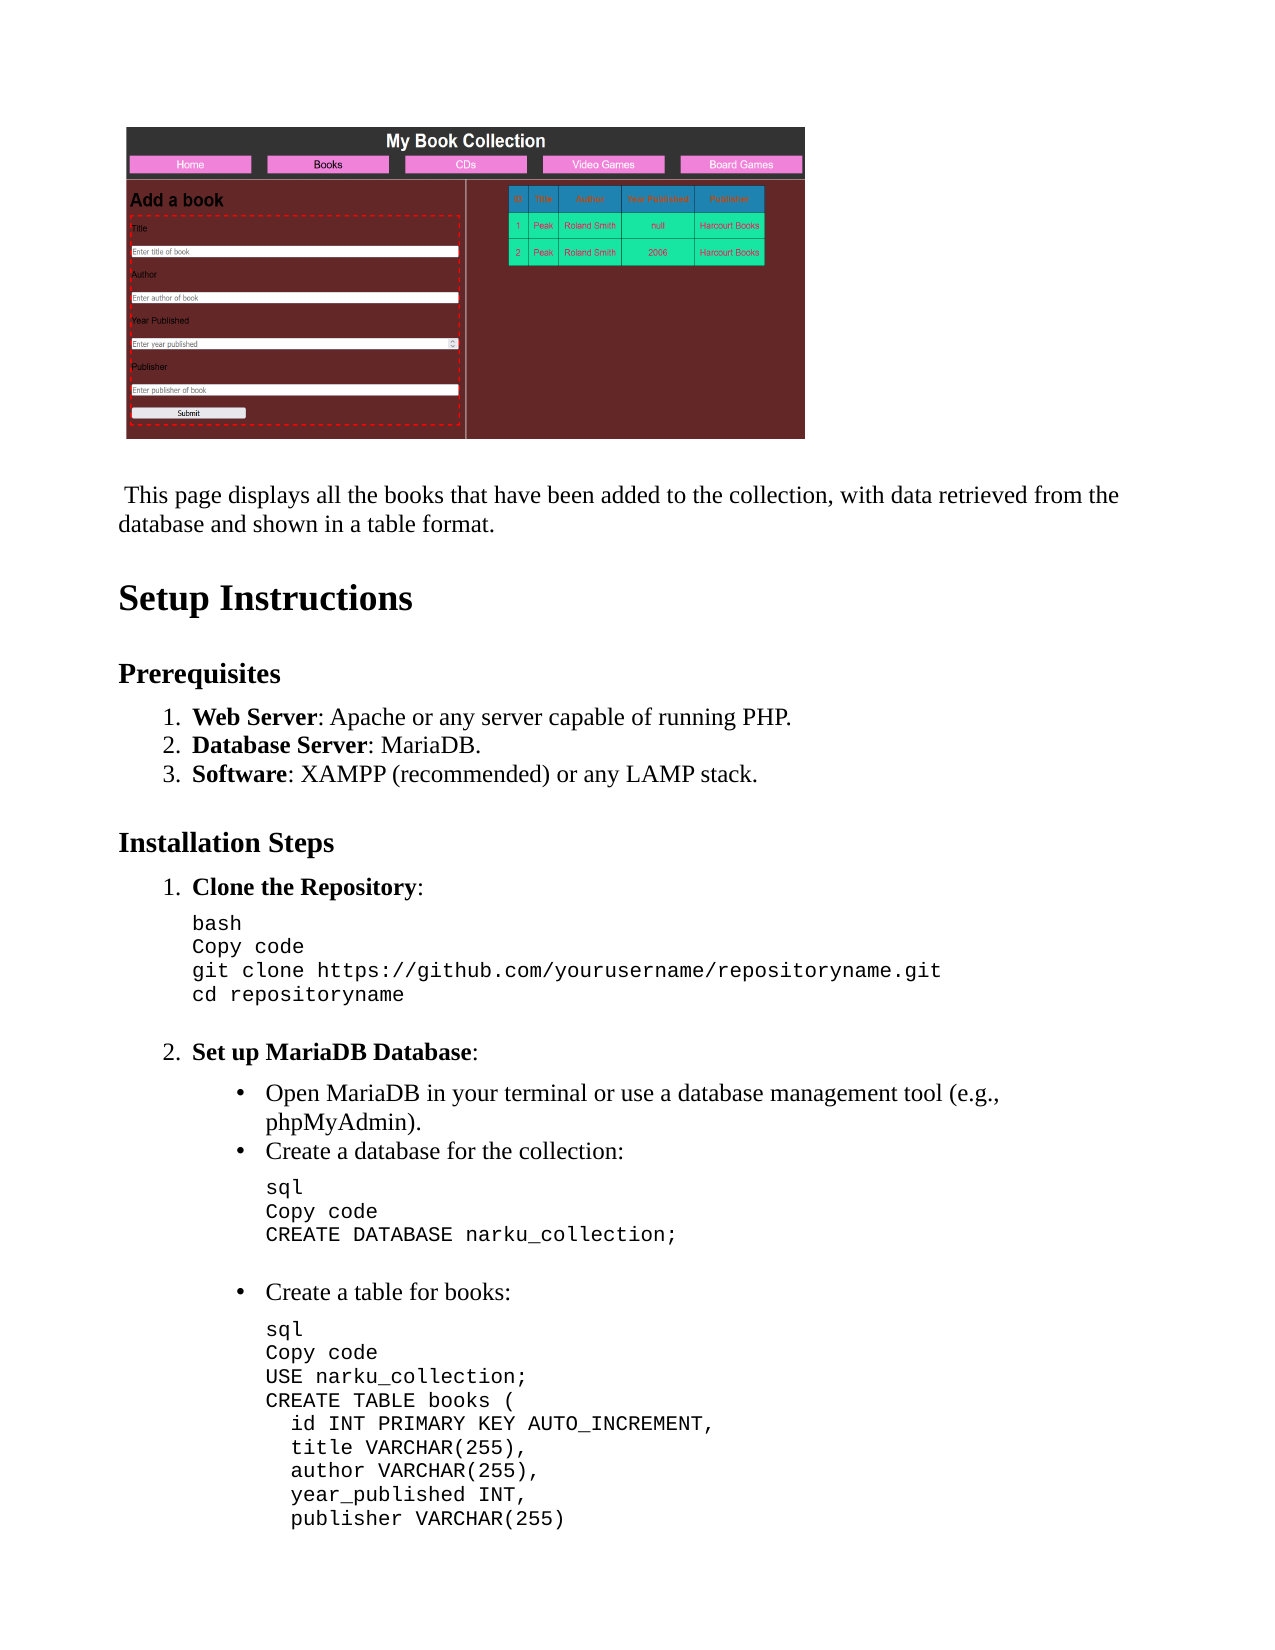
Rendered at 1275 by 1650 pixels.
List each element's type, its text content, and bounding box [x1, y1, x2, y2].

subtitle Prerequisites [118, 656, 1157, 689]
list CREATE TABLE books ( [236, 1389, 1157, 1413]
list Set up MariaDB Database: [162, 1037, 1157, 1066]
list Software: XAMPP (recommended) or any LAMP stack. [162, 759, 1157, 788]
list publisher VARCHAR(255) [236, 1508, 1157, 1531]
list cd repositoryname [162, 984, 1157, 1007]
list bash [162, 913, 1157, 937]
list USE narku_collection; [236, 1366, 1157, 1389]
list Open MariaDB in your terminal or use a database management tool (e.g., phpMyAdmin). [236, 1078, 1157, 1136]
list author VARCHAR(255), [236, 1461, 1157, 1484]
list year_published INT, [236, 1484, 1157, 1508]
list Database Server: MariaDB. [162, 731, 1157, 759]
list Create a table for books: [236, 1277, 1157, 1306]
picture [126, 127, 805, 439]
list Copy code [236, 1342, 1157, 1366]
subtitle Installation Steps [118, 826, 1157, 859]
list Copy code [236, 1201, 1157, 1224]
list Create a database for the collection: [236, 1136, 1157, 1164]
list title VARCHAR(255), [236, 1437, 1157, 1461]
subtitle Setup Instructions [118, 575, 1157, 618]
list sql [236, 1319, 1157, 1342]
list CREATE DATABASE narku_collection; [236, 1224, 1157, 1248]
list Copy code [162, 937, 1157, 960]
list id INT PRIMARY KEY AUTO_INCREMENT, [236, 1413, 1157, 1437]
list git clone https://github.com/yourusername/repositoryname.git [162, 960, 1157, 984]
list Web Server: Apache or any server capable of running PHP. [162, 702, 1157, 731]
list sql [236, 1177, 1157, 1201]
list Clone the Repository: [162, 872, 1157, 900]
text This page displays all the books that have been added to the collection, with data retrieved from the database and shown in a table format. [118, 480, 1157, 538]
